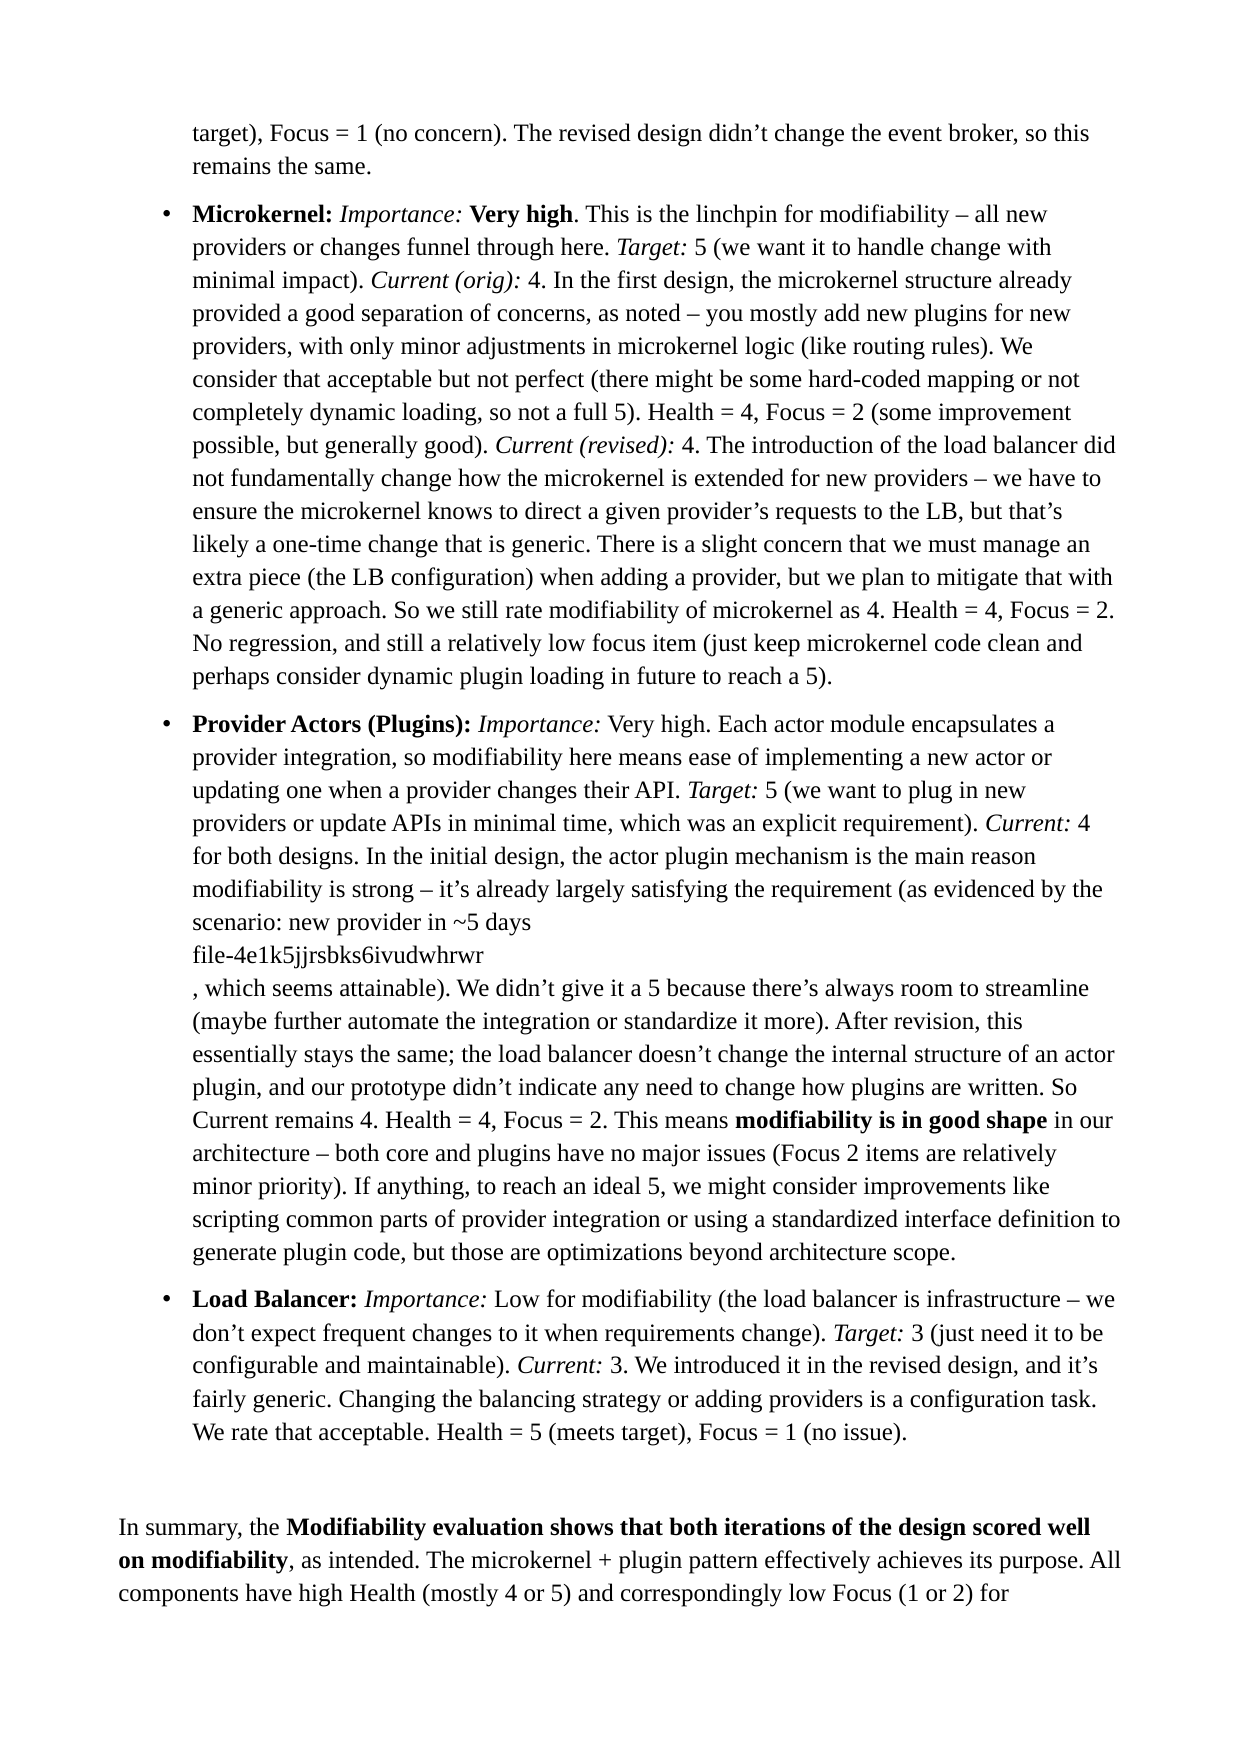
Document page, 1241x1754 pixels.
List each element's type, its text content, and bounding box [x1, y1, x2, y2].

list Load Balancer: Importance: Low for modifiability (the load balancer is infrastructure – we don’t expect frequent changes to it when requirements change). Target: 3 (just need it to be configurable and maintainable). Current: 3. We introduced it in the revised design, and it’s fairly generic. Changing the balancing strategy or adding providers is a configuration task. We rate that acceptable. Health = 5 (meets target), Focus = 1 (no issue). [162, 1284, 1122, 1445]
list , which seems attainable). We didn’t give it a 5 because there’s always room to streamline (maybe further automate the integration or standardize it more). After revision, this essentially stays the same; the load balancer doesn’t change the internal structure of an actor plugin, and our prototype didn’t indicate any need to change how plugins are written. So Current remains 4. Health = 4, Focus = 2. This means modifiability is in good shape in our architecture – both core and plugins have no major issues (Focus 2 items are relatively minor priority). If anything, to reach an ideal 5, we might consider improvements like scripting common parts of provider integration or using a standardized interface definition to generate plugin code, but those are optimizations beyond architecture scope. [162, 973, 1122, 1266]
list Provider Actors (Plugins): Importance: Very high. Each actor module encapsulates a provider integration, so modifiability here means ease of implementing a new actor or updating one when a provider changes their API. Target: 5 (we want to plug in new providers or update APIs in minimal time, which was an explicit requirement). Current: 4 for both designs. In the initial design, the actor plugin mechanism is the main reason modifiability is strong – it’s already largely satisfying the requirement (as evidenced by the scenario: new provider in ~5 days​ [162, 709, 1122, 936]
list Microkernel: Importance: Very high. This is the linchpin for modifiability – all new providers or changes funnel through here. Target: 5 (we want it to handle change with minimal impact). Current (orig): 4. In the first design, the microkernel structure already provided a good separation of concerns, as noted – you mostly add new plugins for new providers, with only minor adjustments in microkernel logic (like routing rules). We consider that acceptable but not perfect (there might be some hard-coded mapping or not completely dynamic loading, so not a full 5). Health = 4, Focus = 2 (some improvement possible, but generally good). Current (revised): 4. The introduction of the load balancer did not fundamentally change how the microkernel is extended for new providers – we have to ensure the microkernel knows to direct a given provider’s requests to the LB, but that’s likely a one-time change that is generic. There is a slight concern that we must manage an extra piece (the LB configuration) when adding a provider, but we plan to mitigate that with a generic approach. So we still rate modifiability of microkernel as 4. Health = 4, Focus = 2. No regression, and still a relatively low focus item (just keep microkernel code clean and perhaps consider dynamic plugin loading in future to reach a 5). [162, 199, 1122, 690]
text In summary, the Modifiability evaluation shows that both iterations of the design scored well on modifiability, as intended. The microkernel + plugin pattern effectively achieves its purpose. All components have high Health (mostly 4 or 5) and correspondingly low Focus (1 or 2) for [118, 1512, 1122, 1607]
list target), Focus = 1 (no concern). The revised design didn’t change the event broker, so this remains the same. [162, 118, 1122, 180]
list file-4e1k5jjrsbks6ivudwhrwr [162, 940, 1122, 968]
